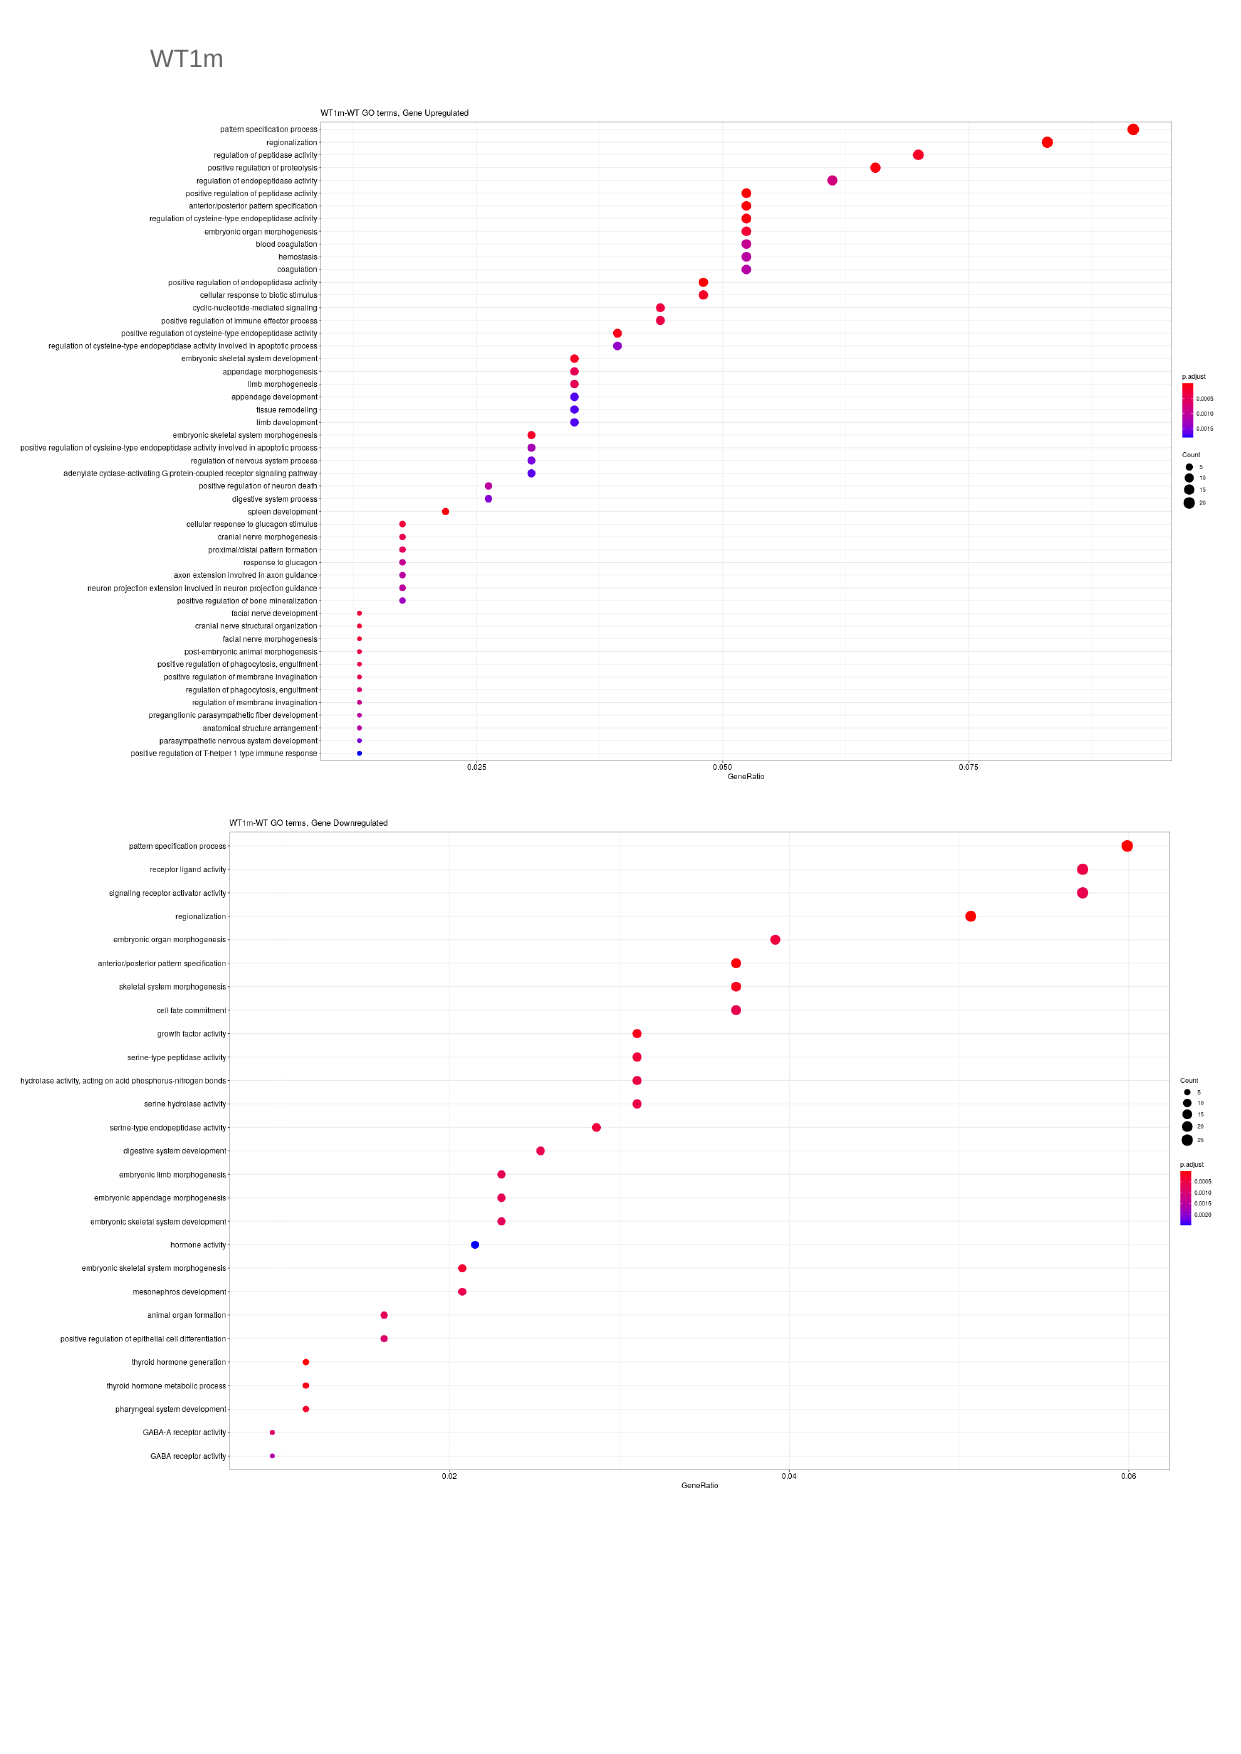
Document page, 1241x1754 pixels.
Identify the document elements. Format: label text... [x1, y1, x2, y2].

subtitle WT1m [150, 44, 1090, 73]
picture [17, 816, 1218, 1493]
picture [17, 106, 1219, 784]
